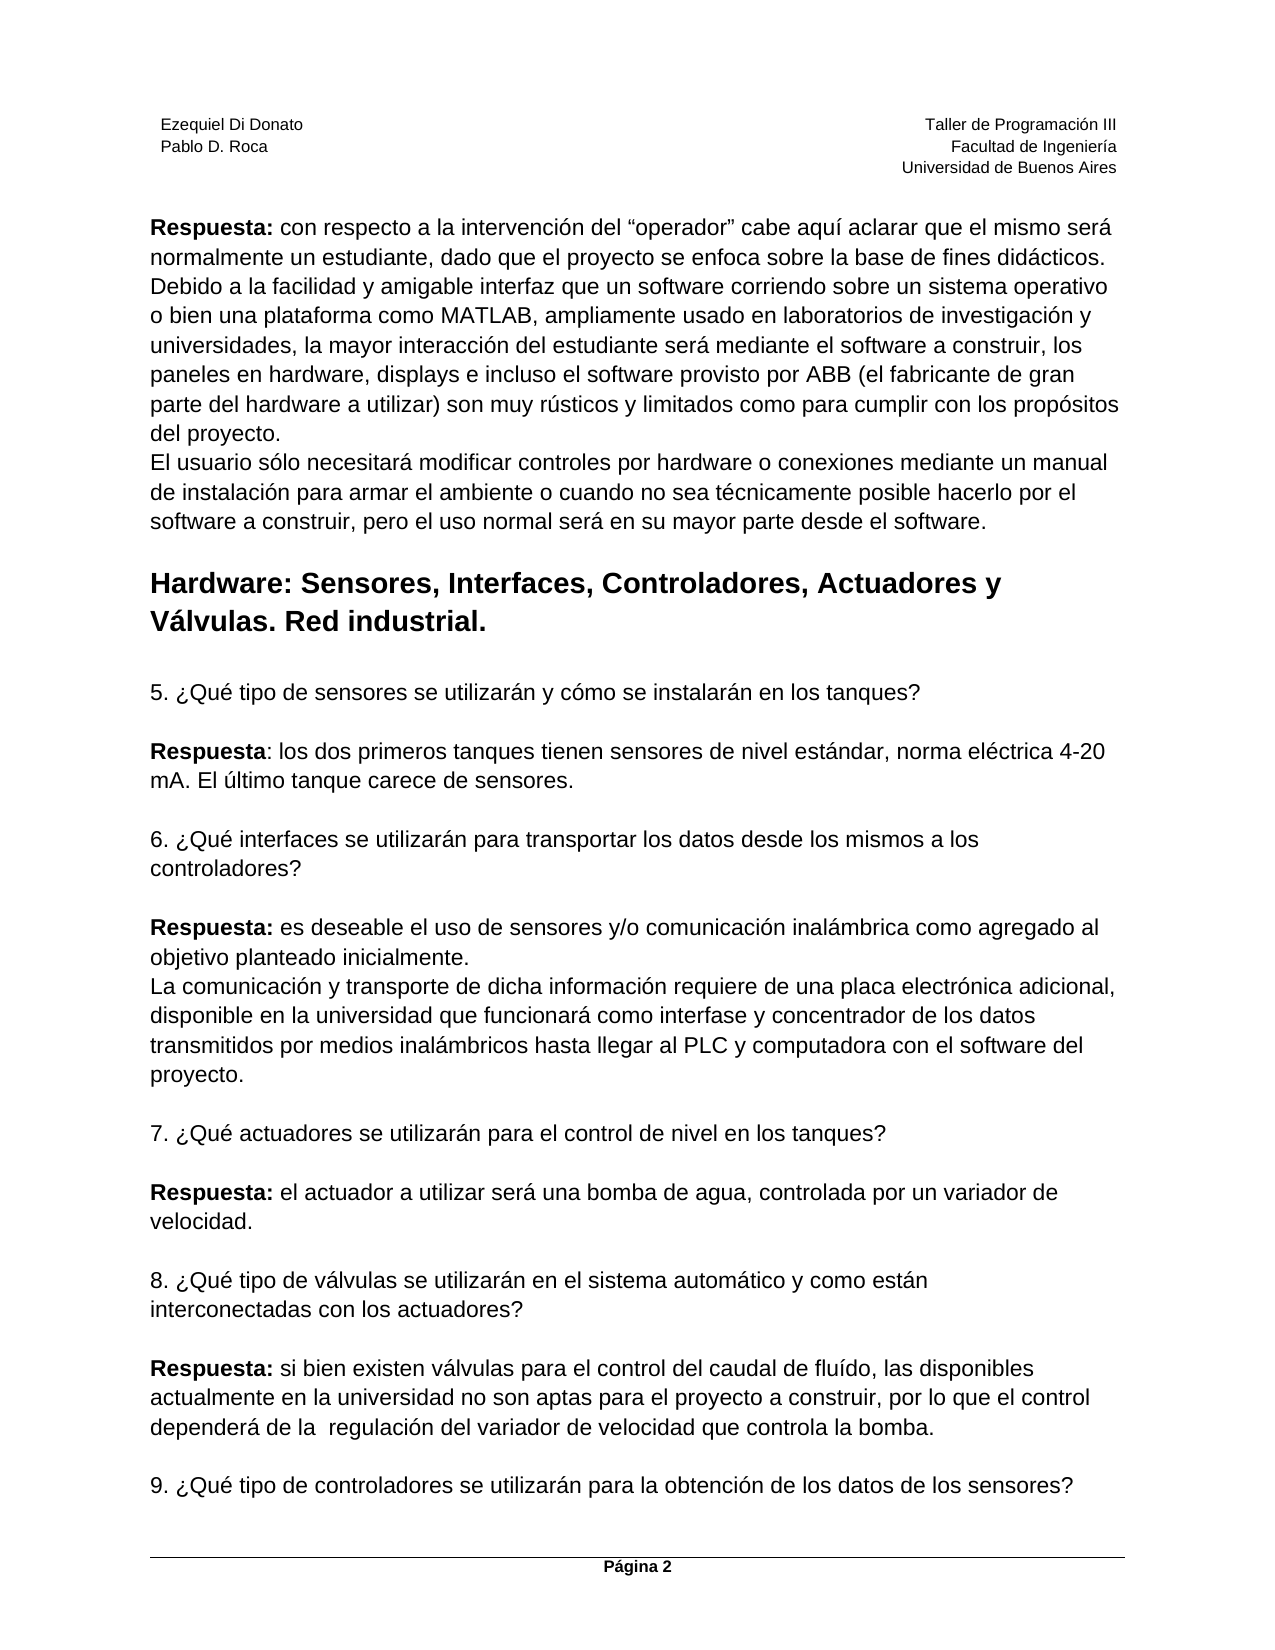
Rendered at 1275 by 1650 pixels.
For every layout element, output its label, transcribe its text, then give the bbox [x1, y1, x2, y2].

subtitle Hardware: Sensores, Interfaces, Controladores, Actuadores y Válvulas. Red industrial. [150, 567, 1125, 637]
text Respuesta: los dos primeros tanques tienen sensores de nivel estándar, norma eléctrica 4-20 mA. El último tanque carece de sensores. [150, 739, 1125, 794]
text Respuesta: con respecto a la intervención del “operador” cabe aquí aclarar que el mismo será normalmente un estudiante, dado que el proyecto se enfoca sobre la base de fines didácticos. [150, 215, 1125, 270]
text Respuesta: el actuador a utilizar será una bomba de agua, controlada por un variador de velocidad. [150, 1179, 1125, 1234]
text 5. ¿Qué tipo de sensores se utilizarán y cómo se instalarán en los tanques? [150, 680, 1125, 706]
text El usuario sólo necesitará modificar controles por hardware o conexiones mediante un manual de instalación para armar el ambiente o cuando no sea técnicamente posible hacerlo por el software a construir, pero el uso normal será en su mayor parte desde el software. [150, 450, 1125, 534]
text 6. ¿Qué interfaces se utilizarán para transportar los datos desde los mismos a los [150, 827, 1125, 852]
text Respuesta: es deseable el uso de sensores y/o comunicación inalámbrica como agregado al objetivo planteado inicialmente. [150, 915, 1125, 970]
text 9. ¿Qué tipo de controladores se utilizarán para la obtención de los datos de los sensores? [150, 1473, 1125, 1499]
text 8. ¿Qué tipo de válvulas se utilizarán en el sistema automático y como están [150, 1267, 1125, 1293]
text Debido a la facilidad y amigable interfaz que un software corriendo sobre un sistema operativo o bien una plataforma como MATLAB, ampliamente usado en laboratorios de investigación y universidades, la mayor interacción del estudiante será mediante el software a construir, los paneles en hardware, displays e incluso el software provisto por ABB (el fabricante de gran parte del hardware a utilizar) son muy rústicos y limitados como para cumplir con los propósitos del proyecto. [150, 274, 1125, 446]
text 7. ¿Qué actuadores se utilizarán para el control de nivel en los tanques? [150, 1121, 1125, 1146]
text interconectadas con los actuadores? [150, 1297, 1125, 1322]
text Respuesta: si bien existen válvulas para el control del caudal de fluído, las disponibles actualmente en la universidad no son aptas para el proyecto a construir, por lo que el control dependerá de la regulación del variador de velocidad que controla la bomba. [150, 1356, 1125, 1440]
text La comunicación y transporte de dicha información requiere de una placa electrónica adicional, disponible en la universidad que funcionará como interfase y concentrador de los datos transmitidos por medios inalámbricos hasta llegar al PLC y computadora con el software del proyecto. [150, 974, 1125, 1087]
text controladores? [150, 856, 1125, 882]
